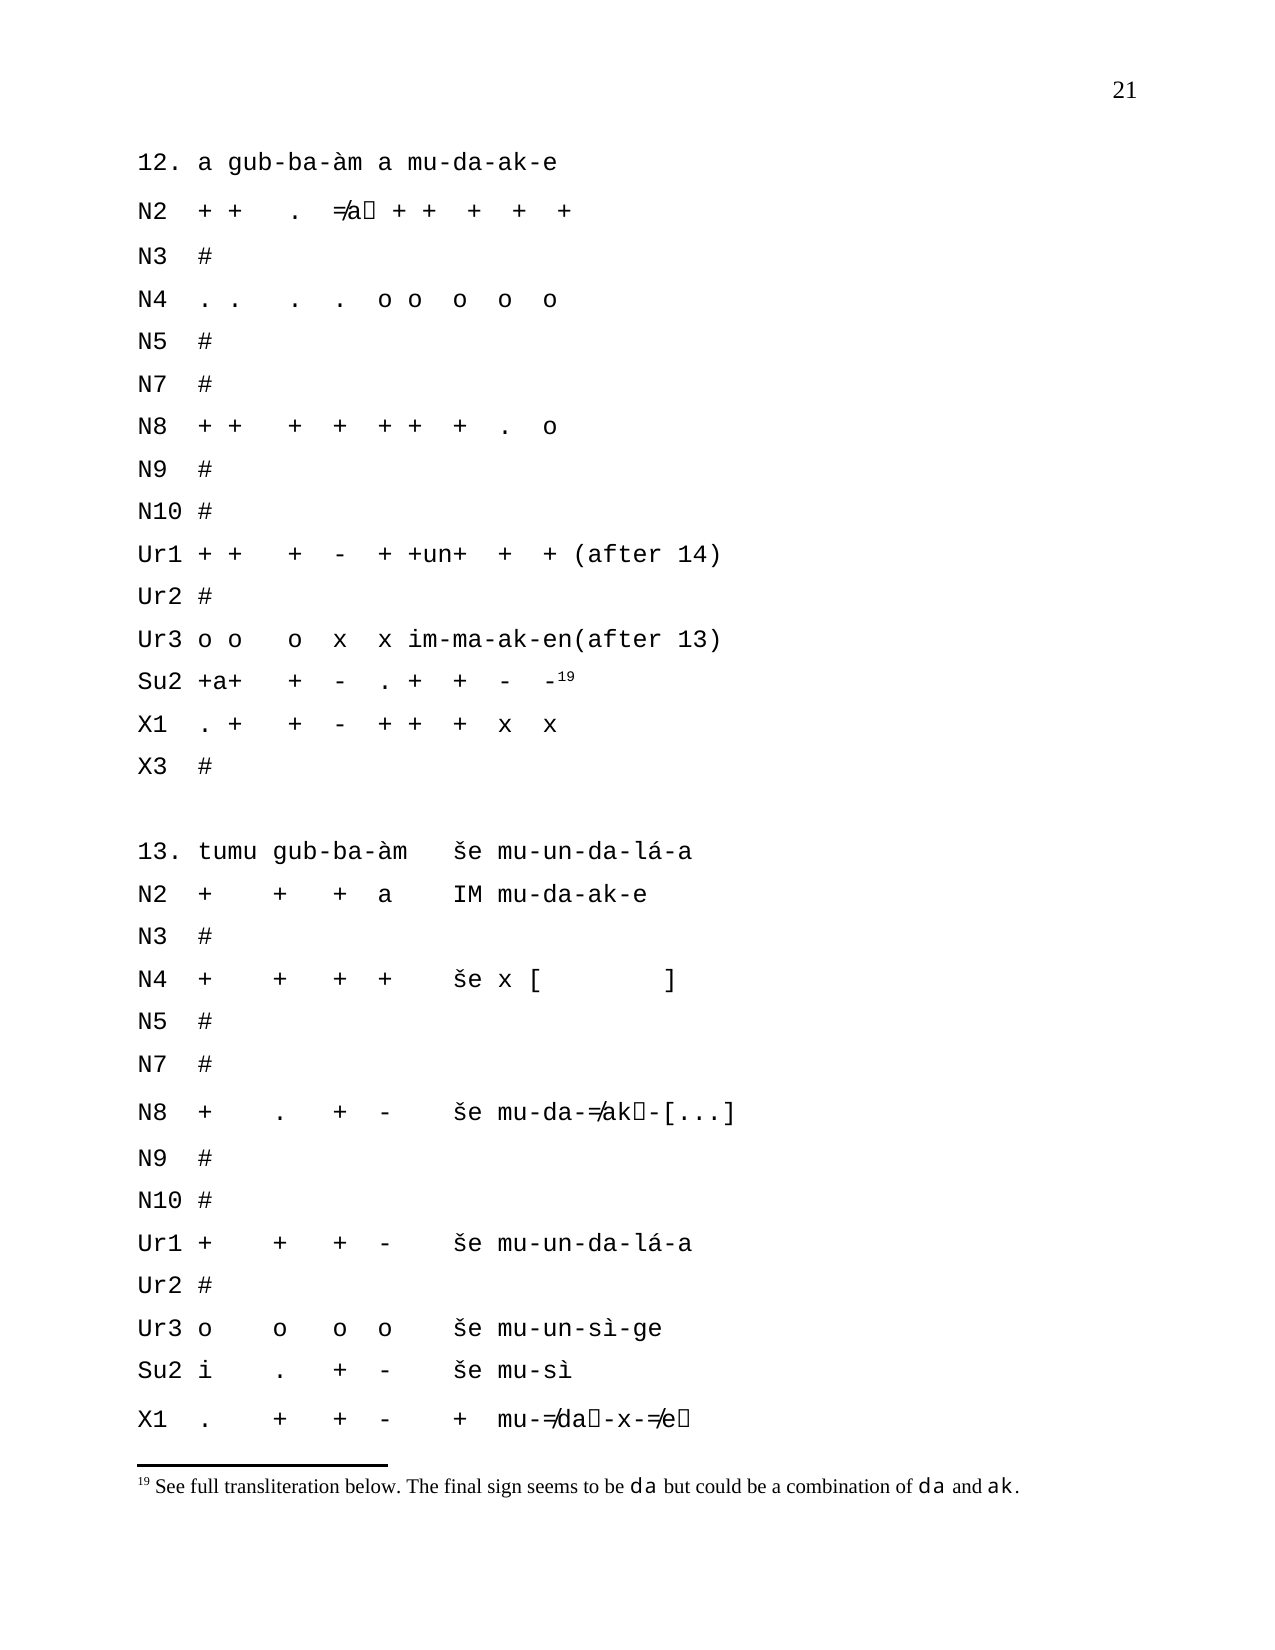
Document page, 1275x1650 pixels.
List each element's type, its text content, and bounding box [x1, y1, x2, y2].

text N3 # [137, 924, 1138, 952]
text Ur2 # [137, 1273, 1138, 1301]
text N10 # [137, 499, 1138, 527]
text N9 # [137, 456, 1138, 485]
text N8 + . + - še mu-da-≠ak-[...] [137, 1094, 1138, 1128]
text N7 # [137, 1051, 1138, 1080]
text Ur1 + + + - + +un+ + + (after 14) [137, 541, 1138, 570]
text N4 + + + + še x [ ] [137, 966, 1138, 995]
text X1 . + + - + mu-≠da-x-≠e [137, 1400, 1138, 1434]
text 12. a gub-ba-àm a mu-da-ak-e [137, 150, 1138, 178]
text N2 + + . ≠a + + + + + [137, 192, 1138, 227]
text N10 # [137, 1188, 1138, 1216]
text See full transliteration below. The final sign seems to be da but could be a combination of da and ak. [137, 1472, 1138, 1500]
text Su2 +a+ + - . + + - - [137, 669, 1138, 697]
text N3 # [137, 244, 1138, 272]
text N2 + + + a IM mu-da-ak-e [137, 881, 1138, 910]
text N5 # [137, 1009, 1138, 1037]
text N4 . . . . o o o o o [137, 286, 1138, 315]
text N9 # [137, 1145, 1138, 1173]
text Ur1 + + + - še mu-un-da-lá-a [137, 1230, 1138, 1258]
text Ur3 o o o o še mu-un-sì-ge [137, 1315, 1138, 1343]
text X3 # [137, 754, 1138, 782]
text Ur2 # [137, 584, 1138, 612]
text N8 + + + + + + + . o [137, 414, 1138, 442]
text Ur3 o o o x x im-ma-ak-en(after 13) [137, 626, 1138, 655]
text X1 . + + - + + + x x [137, 711, 1138, 740]
text N5 # [137, 329, 1138, 357]
text N7 # [137, 371, 1138, 400]
text Su2 i . + - še mu-sì [137, 1358, 1138, 1386]
text 13. tumu gub-ba-àm še mu-un-da-lá-a [137, 839, 1138, 867]
